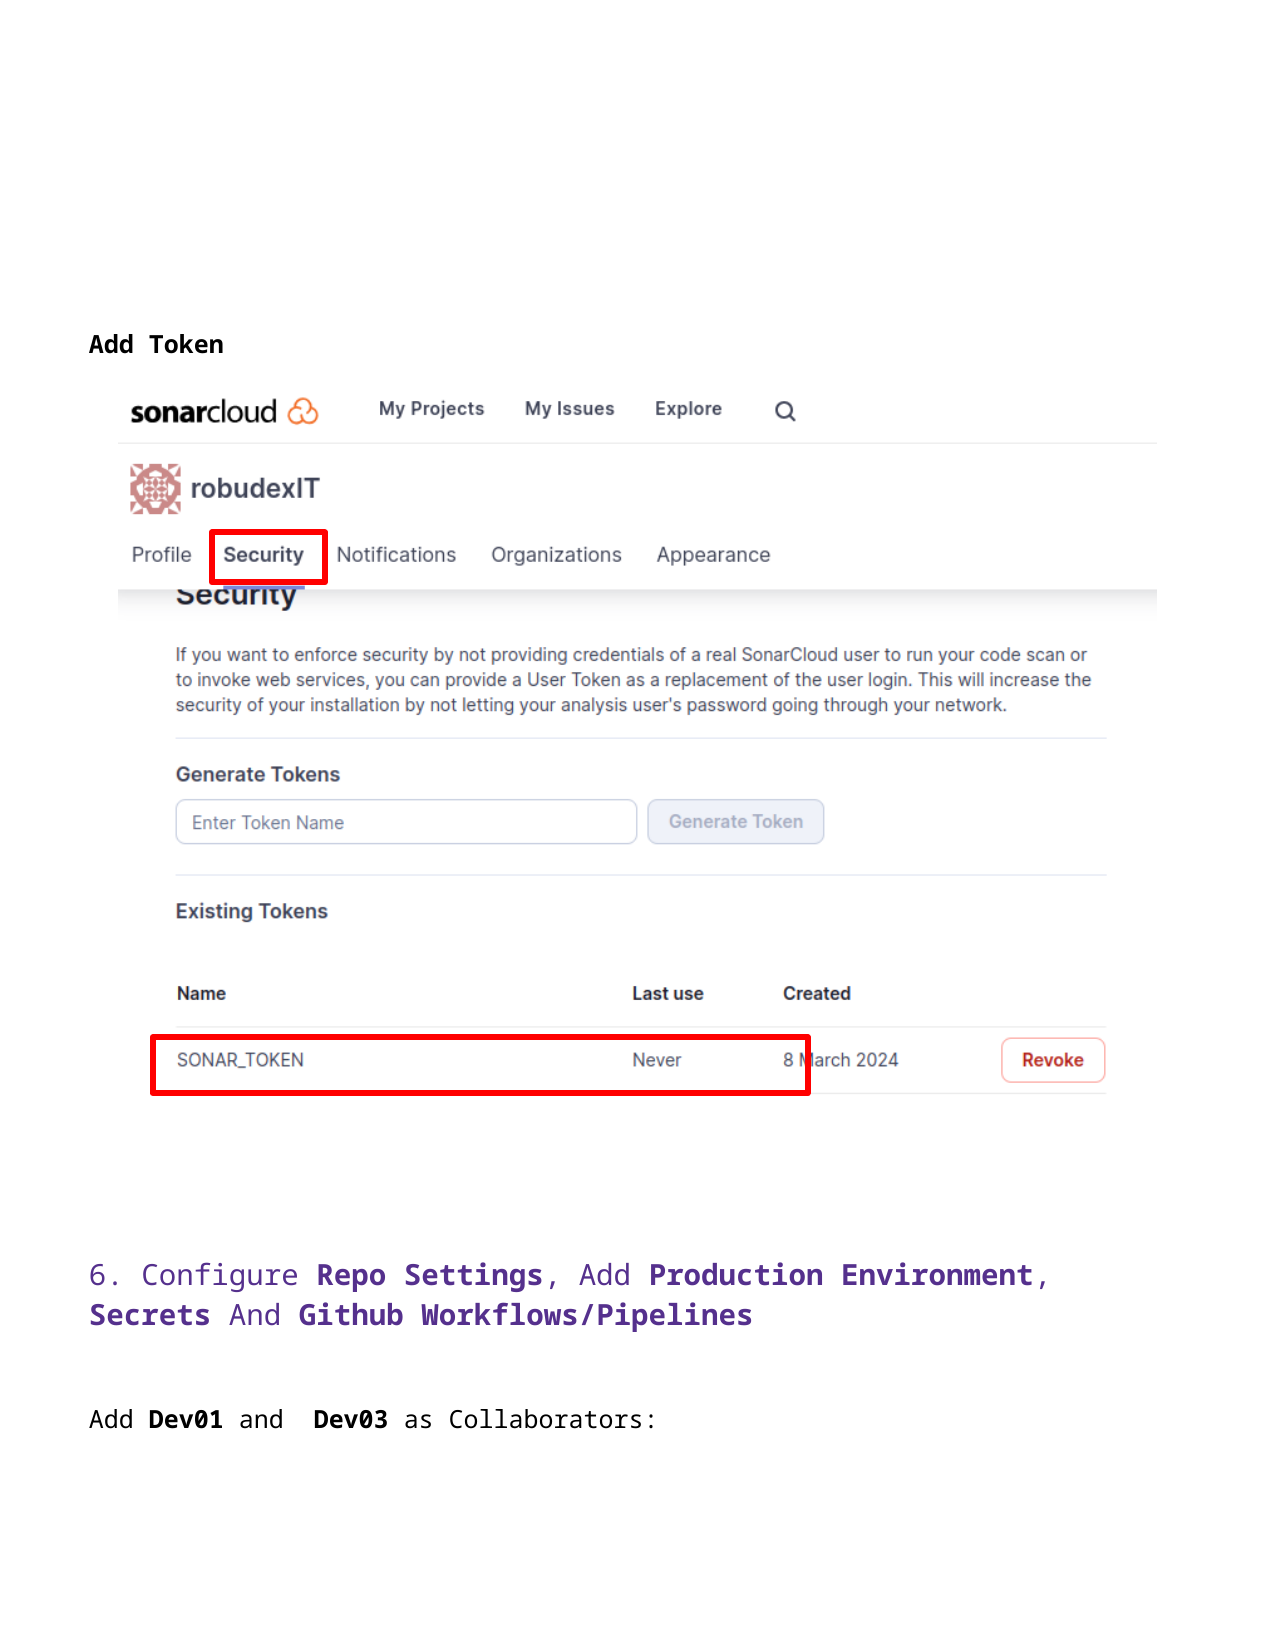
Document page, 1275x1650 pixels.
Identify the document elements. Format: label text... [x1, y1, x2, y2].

text 6. Configure Repo Settings, Add Production Environment, Secrets And Github Workflows/Pipelines [88, 1254, 1186, 1334]
text Add Dev01 and Dev03 as Collaborators: [88, 1402, 1186, 1436]
picture [118, 395, 1157, 1113]
text Add Token [88, 327, 1186, 361]
